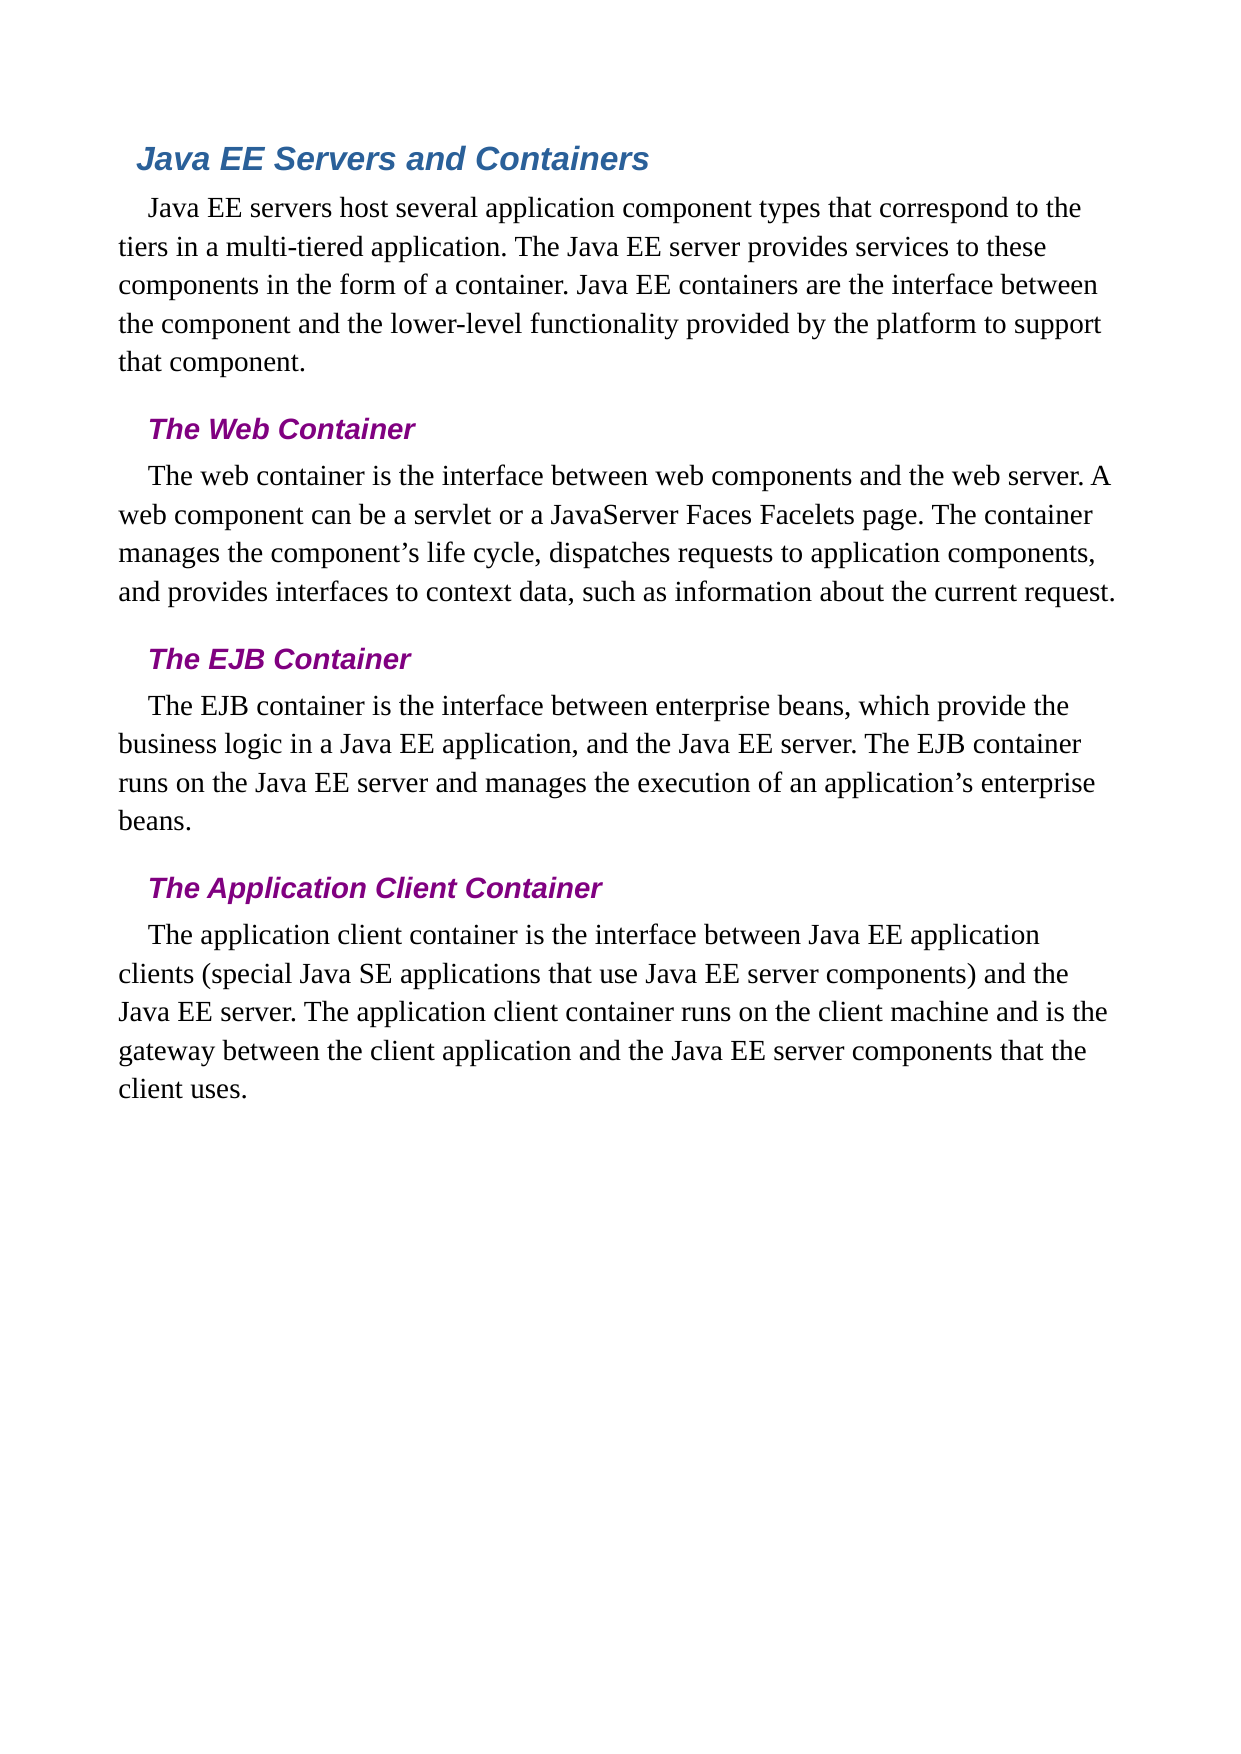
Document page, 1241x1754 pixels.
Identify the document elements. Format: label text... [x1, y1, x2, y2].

subtitle The EJB Container [148, 642, 1122, 675]
text The web container is the interface between web components and the web server. A web component can be a servlet or a JavaServer Faces Facelets page. The container manages the component’s life cycle, dispatches requests to application components, and provides interfaces to context data, such as information about the current request. [118, 458, 1122, 607]
subtitle The Application Client Container [148, 871, 1122, 905]
subtitle Java EE Servers and Containers [136, 139, 1122, 178]
text The application client container is the interface between Java EE application clients (special Java SE applications that use Java EE server components) and the Java EE server. The application client container runs on the client machine and is the gateway between the client application and the Java EE server components that the client uses. [118, 917, 1122, 1105]
subtitle The Web Container [148, 412, 1122, 446]
text The EJB container is the interface between enterprise beans, which provide the business logic in a Java EE application, and the Java EE server. The EJB container runs on the Java EE server and manages the execution of an application’s enterprise beans. [118, 688, 1122, 837]
text Java EE servers host several application component types that correspond to the tiers in a multi-tiered application. The Java EE server provides services to these components in the form of a container. Java EE containers are the interface between the component and the lower-level functionality provided by the platform to support that component. [118, 190, 1122, 378]
